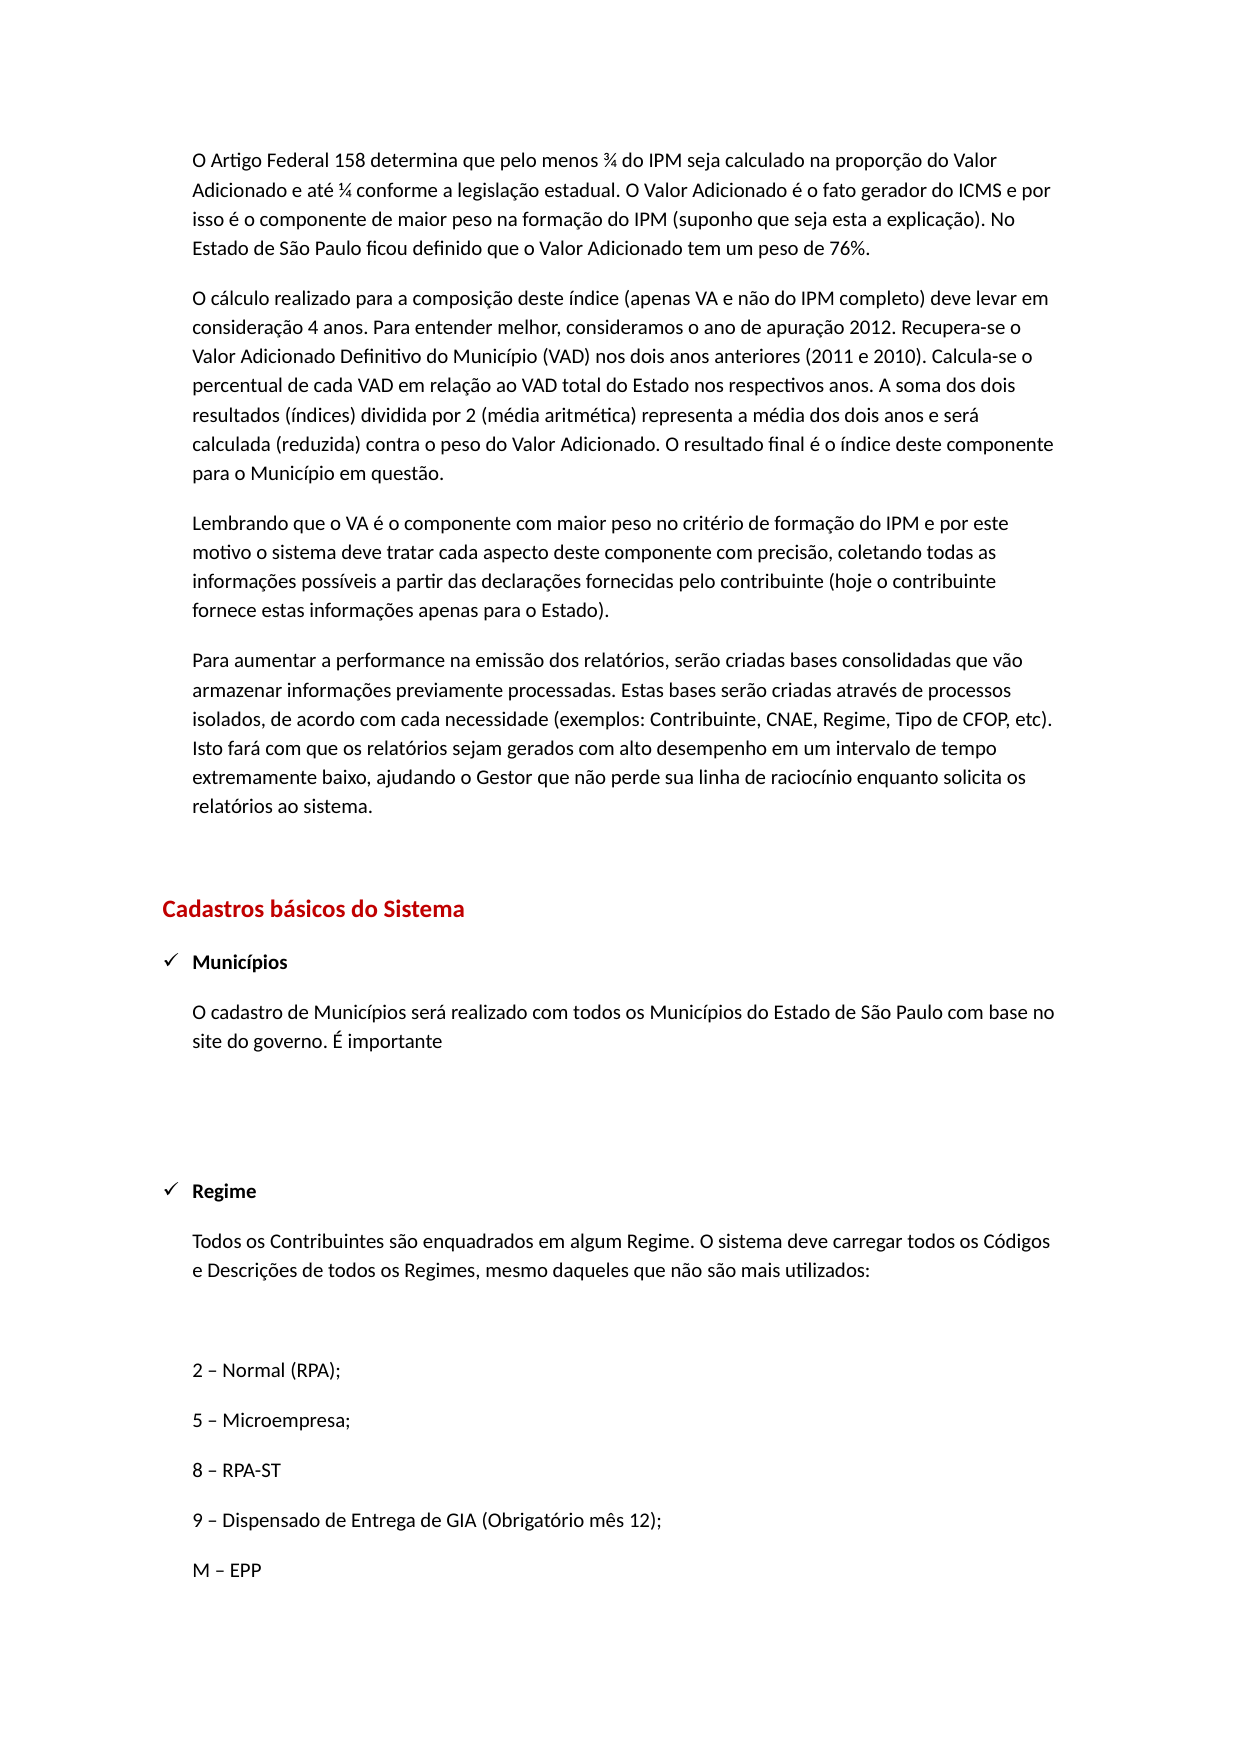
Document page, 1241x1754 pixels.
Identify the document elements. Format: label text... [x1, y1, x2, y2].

list 8 – RPA-ST [192, 1458, 1063, 1483]
text O cálculo realizado para a composição deste índice (apenas VA e não do IPM completo) deve levar em consideração 4 anos. Para entender melhor, consideramos o ano de apuração 2012. Recupera-se o Valor Adicionado Definitivo do Município (VAD) nos dois anos anteriores (2011 e 2010). Calcula-se o percentual de cada VAD em relação ao VAD total do Estado nos respectivos anos. A soma dos dois resultados (índices) dividida por 2 (média aritmética) representa a média dos dois anos e será calculada (reduzida) contra o peso do Valor Adicionado. O resultado final é o índice deste componente para o Município em questão. [192, 285, 1063, 486]
text Lembrando que o VA é o componente com maior peso no critério de formação do IPM e por este motivo o sistema deve tratar cada aspecto deste componente com precisão, coletando todas as informações possíveis a partir das declarações fornecidas pelo contribuinte (hoje o contribuinte fornece estas informações apenas para o Estado). [192, 510, 1063, 623]
list Regime [162, 1178, 1063, 1204]
text Cadastros básicos do Sistema [162, 893, 1063, 924]
list O Artigo Federal 158 determina que pelo menos ¾ do IPM seja calculado na proporção do Valor Adicionado e até ¼ conforme a legislação estadual. O Valor Adicionado é o fato gerador do ICMS e por isso é o componente de maior peso na formação do IPM (suponho que seja esta a explicação). No Estado de São Paulo ficou definido que o Valor Adicionado tem um peso de 76%. [192, 148, 1063, 261]
list 2 – Normal (RPA); [192, 1358, 1063, 1383]
list M – EPP [192, 1558, 1063, 1583]
list 9 – Dispensado de Entrega de GIA (Obrigatório mês 12); [192, 1508, 1063, 1533]
list O cadastro de Municípios será realizado com todos os Municípios do Estado de São Paulo com base no site do governo. É importante [192, 999, 1063, 1054]
list Todos os Contribuintes são enquadrados em algum Regime. O sistema deve carregar todos os Códigos e Descrições de todos os Regimes, mesmo daqueles que não são mais utilizados: [192, 1228, 1063, 1283]
list 5 – Microempresa; [192, 1408, 1063, 1433]
list Municípios [162, 949, 1063, 975]
text Para aumentar a performance na emissão dos relatórios, serão criadas bases consolidadas que vão armazenar informações previamente processadas. Estas bases serão criadas através de processos isolados, de acordo com cada necessidade (exemplos: Contribuinte, CNAE, Regime, Tipo de CFOP, etc). Isto fará com que os relatórios sejam gerados com alto desempenho em um intervalo de tempo extremamente baixo, ajudando o Gestor que não perde sua linha de raciocínio enquanto solicita os relatórios ao sistema. [192, 648, 1063, 819]
